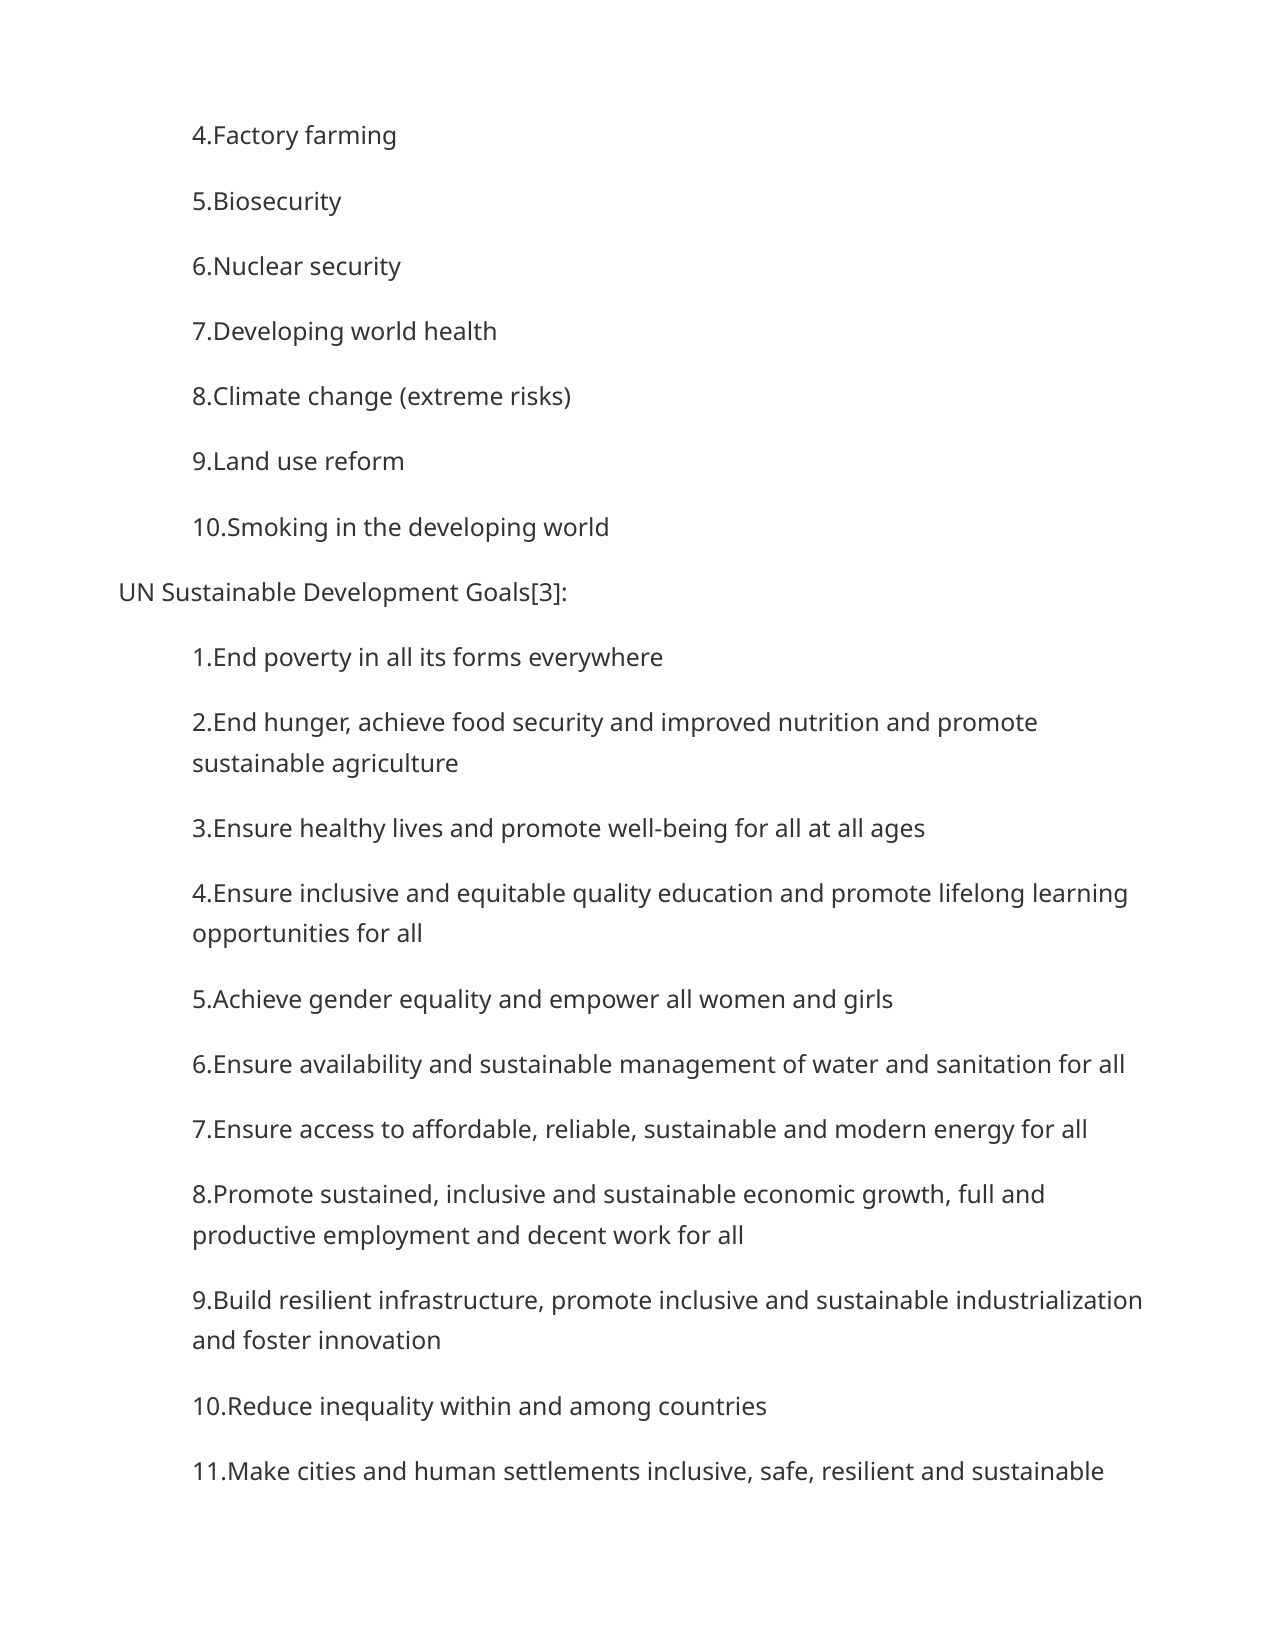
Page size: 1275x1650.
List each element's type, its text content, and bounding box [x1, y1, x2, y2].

list Biosecurity [118, 183, 1157, 217]
list Ensure availability and sustainable management of water and sanitation for all [118, 1047, 1157, 1080]
list Climate change (extreme risks) [118, 379, 1157, 413]
list Smoking in the developing world [118, 509, 1157, 543]
list Promote sustained, inclusive and sustainable economic growth, full and productive employment and decent work for all [118, 1177, 1157, 1251]
list Build resilient infrastructure, promote inclusive and sustainable industrialization and foster innovation [118, 1283, 1157, 1357]
list Make cities and human settlements inclusive, safe, resilient and sustainable [118, 1453, 1157, 1487]
list Ensure inclusive and equitable quality education and promote lifelong learning opportunities for all [118, 876, 1157, 950]
list Ensure healthy lives and promote well-being for all at all ages [118, 811, 1157, 844]
list Nuclear security [118, 248, 1157, 282]
list Factory farming [118, 118, 1157, 152]
list End hunger, achieve food security and improved nutrition and promote sustainable agriculture [118, 705, 1157, 779]
list End poverty in all its forms everywhere [118, 640, 1157, 673]
list Land use reform [118, 444, 1157, 478]
list Achieve gender equality and empower all women and girls [118, 981, 1157, 1015]
text UN Sustainable Development Goals[3]: [118, 574, 1157, 608]
list Reduce inequality within and among countries [118, 1388, 1157, 1422]
list Developing world health [118, 314, 1157, 347]
list Ensure access to affordable, reliable, sustainable and modern energy for all [118, 1112, 1157, 1146]
